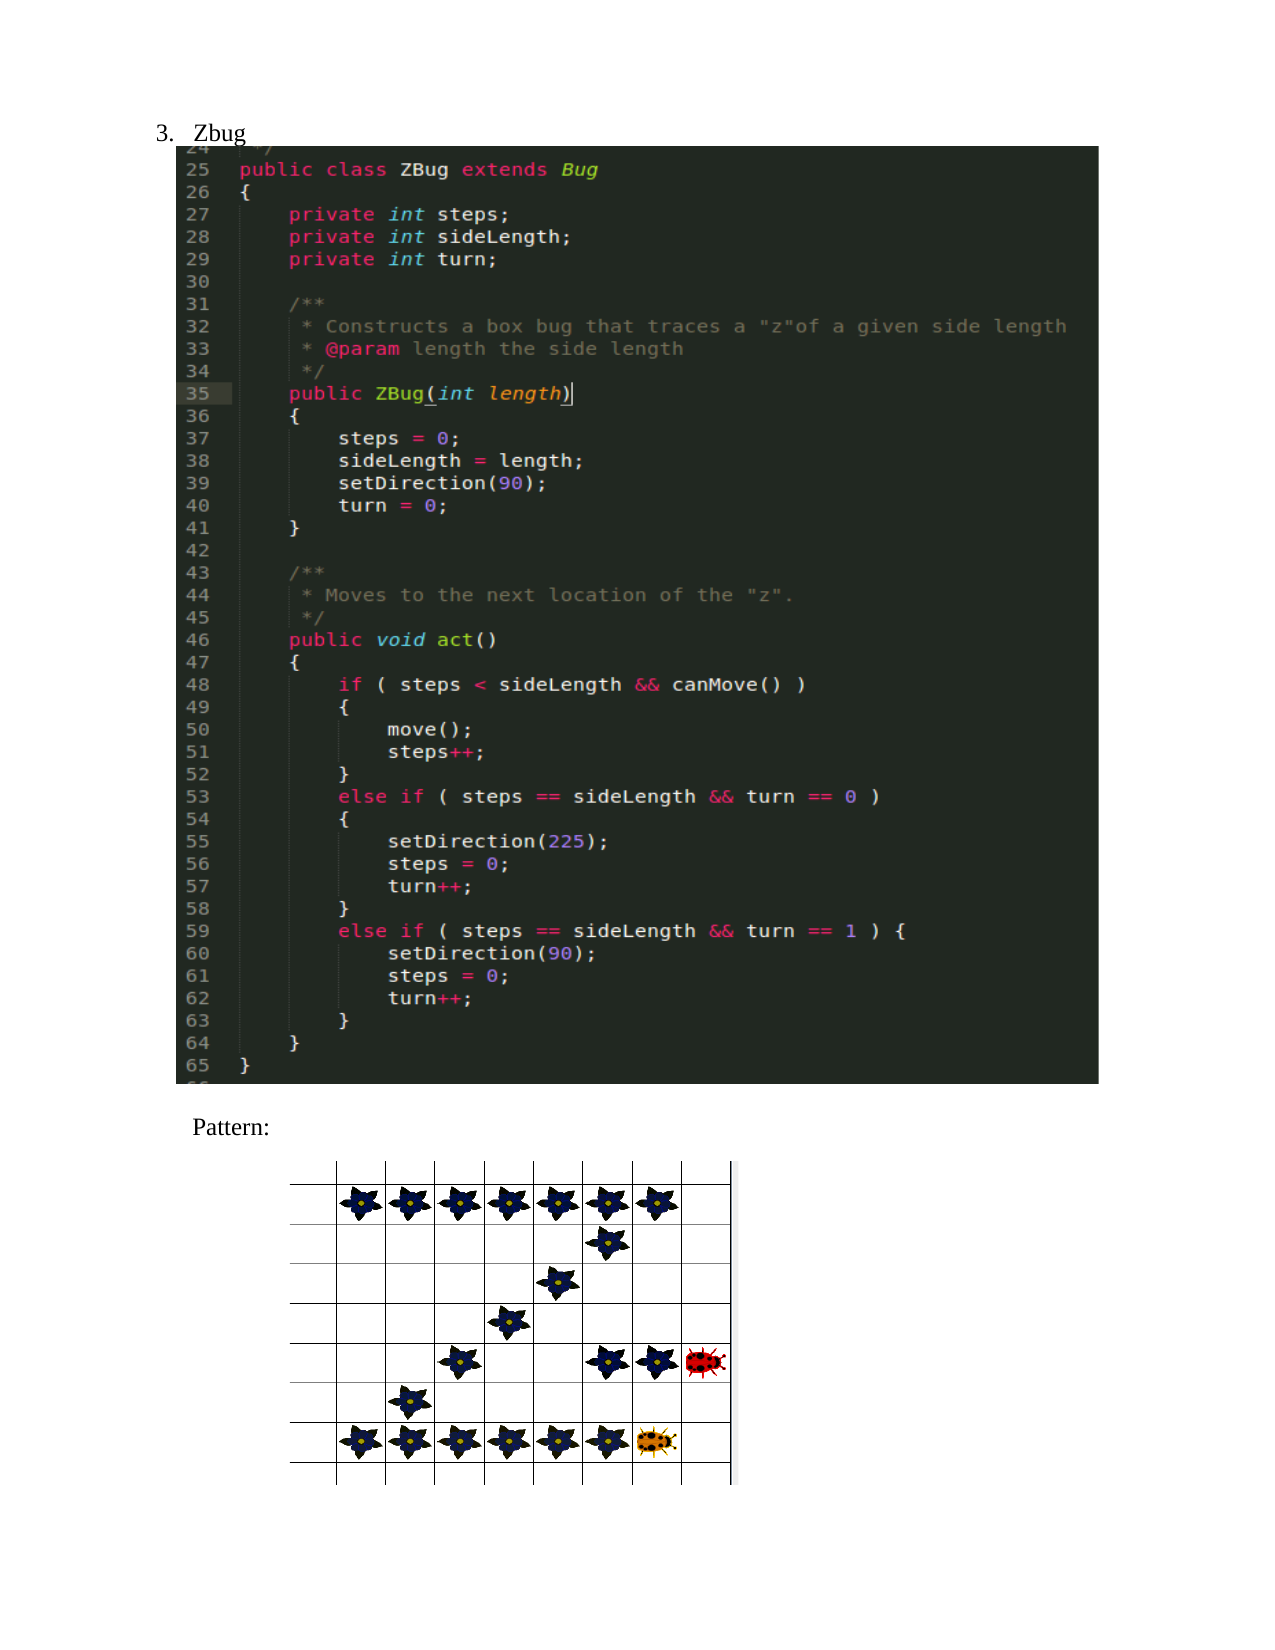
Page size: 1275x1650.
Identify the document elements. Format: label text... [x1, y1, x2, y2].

picture [289, 1161, 739, 1485]
text Pattern: [118, 1112, 1157, 1141]
picture [176, 146, 1099, 1084]
list Zbug [156, 118, 1157, 147]
